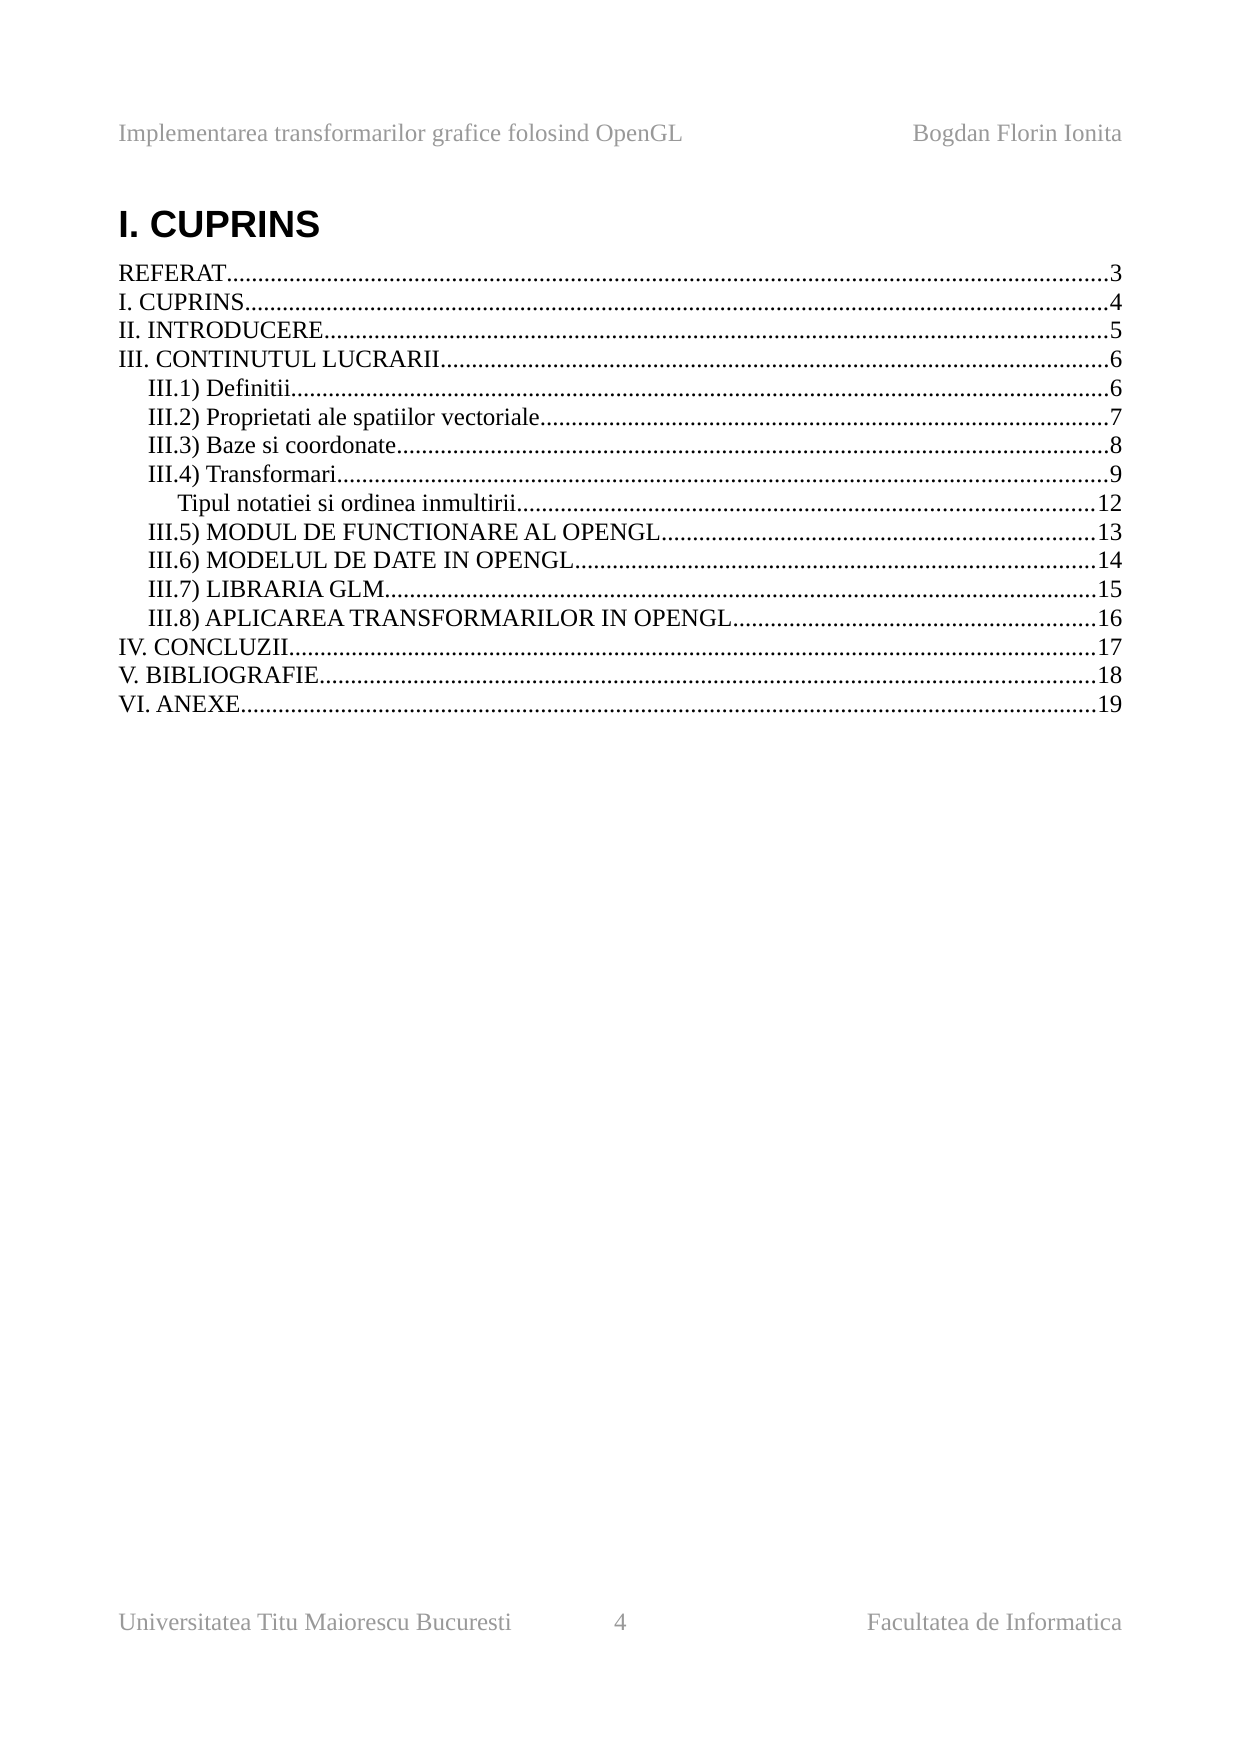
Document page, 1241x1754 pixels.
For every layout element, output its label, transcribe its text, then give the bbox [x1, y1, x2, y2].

text REFERAT 3 [118, 258, 1122, 287]
text III.8) APLICAREA TRANSFORMARILOR IN OPENGL 16 [148, 603, 1122, 632]
text III.3) Baze si coordonate 8 [148, 431, 1122, 459]
text III.6) MODELUL DE DATE IN OPENGL 14 [148, 546, 1122, 574]
subtitle I. CUPRINS [118, 202, 1122, 246]
text Tipul notatiei si ordinea inmultirii 12 [177, 488, 1122, 517]
text VI. ANEXE 19 [118, 689, 1122, 718]
text III.7) LIBRARIA GLM 15 [148, 574, 1122, 603]
text II. INTRODUCERE 5 [118, 316, 1122, 344]
text III.4) Transformari 9 [148, 459, 1122, 488]
text III.1) Definitii 6 [148, 373, 1122, 402]
text III.5) MODUL DE FUNCTIONARE AL OPENGL 13 [148, 517, 1122, 546]
text III.2) Proprietati ale spatiilor vectoriale 7 [148, 402, 1122, 431]
text I. CUPRINS 4 [118, 287, 1122, 316]
text IV. CONCLUZII 17 [118, 632, 1122, 661]
text V. BIBLIOGRAFIE 18 [118, 661, 1122, 689]
text III. CONTINUTUL LUCRARII 6 [118, 344, 1122, 373]
